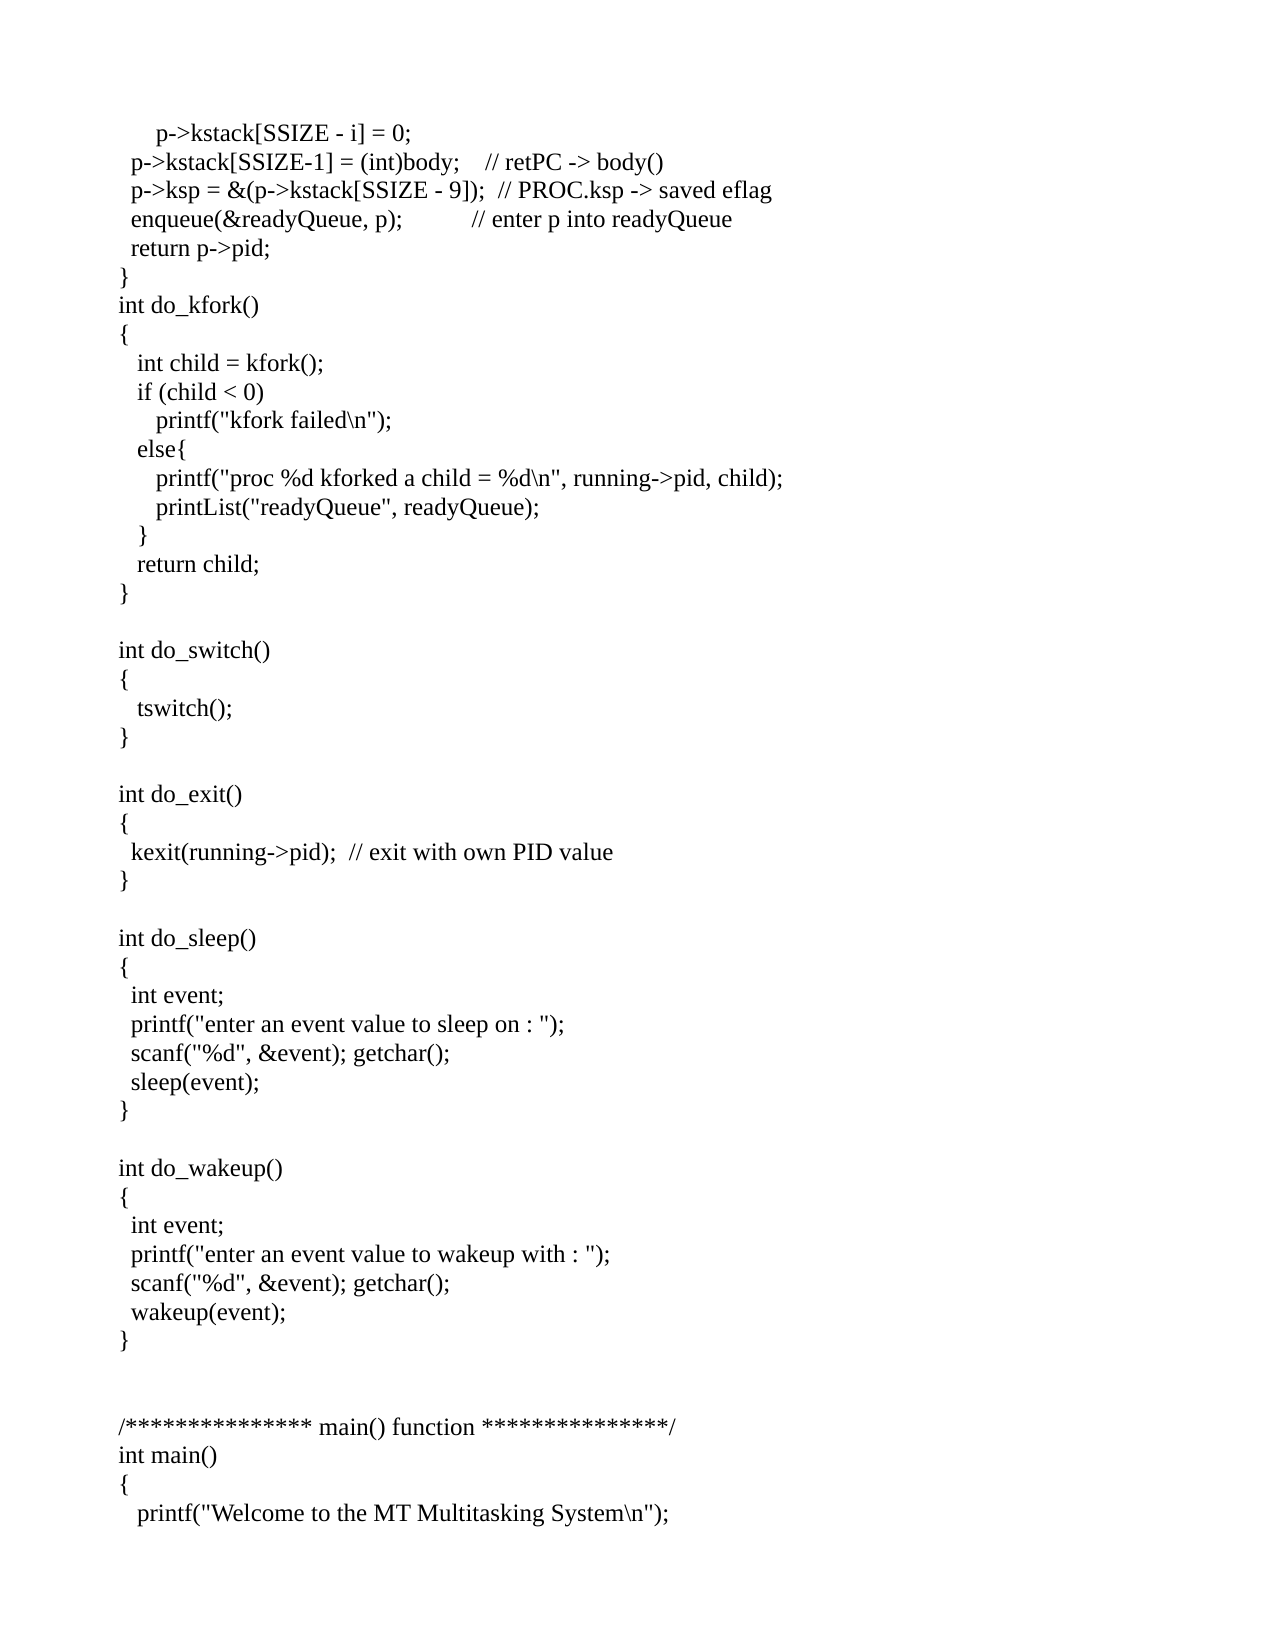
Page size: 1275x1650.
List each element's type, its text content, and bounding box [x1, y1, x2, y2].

text if (child < 0) [118, 377, 1157, 406]
text } [118, 262, 1157, 291]
text { [118, 319, 1157, 348]
text printf("enter an event value to sleep on : "); [118, 1009, 1157, 1038]
text wakeup(event); [118, 1297, 1157, 1326]
text scanf("%d", &event); getchar(); [118, 1038, 1157, 1067]
text { [118, 808, 1157, 837]
text return child; [118, 549, 1157, 578]
text printList("readyQueue", readyQueue); [118, 492, 1157, 521]
text int do_wakeup() [118, 1153, 1157, 1182]
text int do_switch() [118, 636, 1157, 664]
text printf("enter an event value to wakeup with : "); [118, 1239, 1157, 1268]
text { [118, 952, 1157, 981]
text int do_kfork() [118, 291, 1157, 319]
text sleep(event); [118, 1067, 1157, 1096]
text } [118, 1096, 1157, 1124]
text kexit(running->pid); // exit with own PID value [118, 837, 1157, 866]
text p->kstack[SSIZE-1] = (int)body; // retPC -> body() [118, 147, 1157, 176]
text int event; [118, 981, 1157, 1009]
text } [118, 1326, 1157, 1354]
text int do_exit() [118, 779, 1157, 808]
text int child = kfork(); [118, 348, 1157, 377]
text } [118, 722, 1157, 751]
text printf("Welcome to the MT Multitasking System\n"); [118, 1498, 1157, 1527]
text int main() [118, 1441, 1157, 1469]
text } [118, 578, 1157, 607]
text enqueue(&readyQueue, p); // enter p into readyQueue [118, 204, 1157, 233]
text printf("proc %d kforked a child = %d\n", running->pid, child); [118, 463, 1157, 492]
text { [118, 664, 1157, 693]
text p->kstack[SSIZE - i] = 0; [118, 118, 1157, 147]
text scanf("%d", &event); getchar(); [118, 1268, 1157, 1297]
text int do_sleep() [118, 923, 1157, 952]
text /*************** main() function ***************/ [118, 1412, 1157, 1441]
text return p->pid; [118, 233, 1157, 262]
text printf("kfork failed\n"); [118, 406, 1157, 434]
text p->ksp = &(p->kstack[SSIZE - 9]); // PROC.ksp -> saved eflag [118, 176, 1157, 204]
text else{ [118, 434, 1157, 463]
text tswitch(); [118, 693, 1157, 722]
text } [118, 866, 1157, 894]
text int event; [118, 1211, 1157, 1239]
text { [118, 1469, 1157, 1498]
text } [118, 521, 1157, 549]
text { [118, 1182, 1157, 1211]
